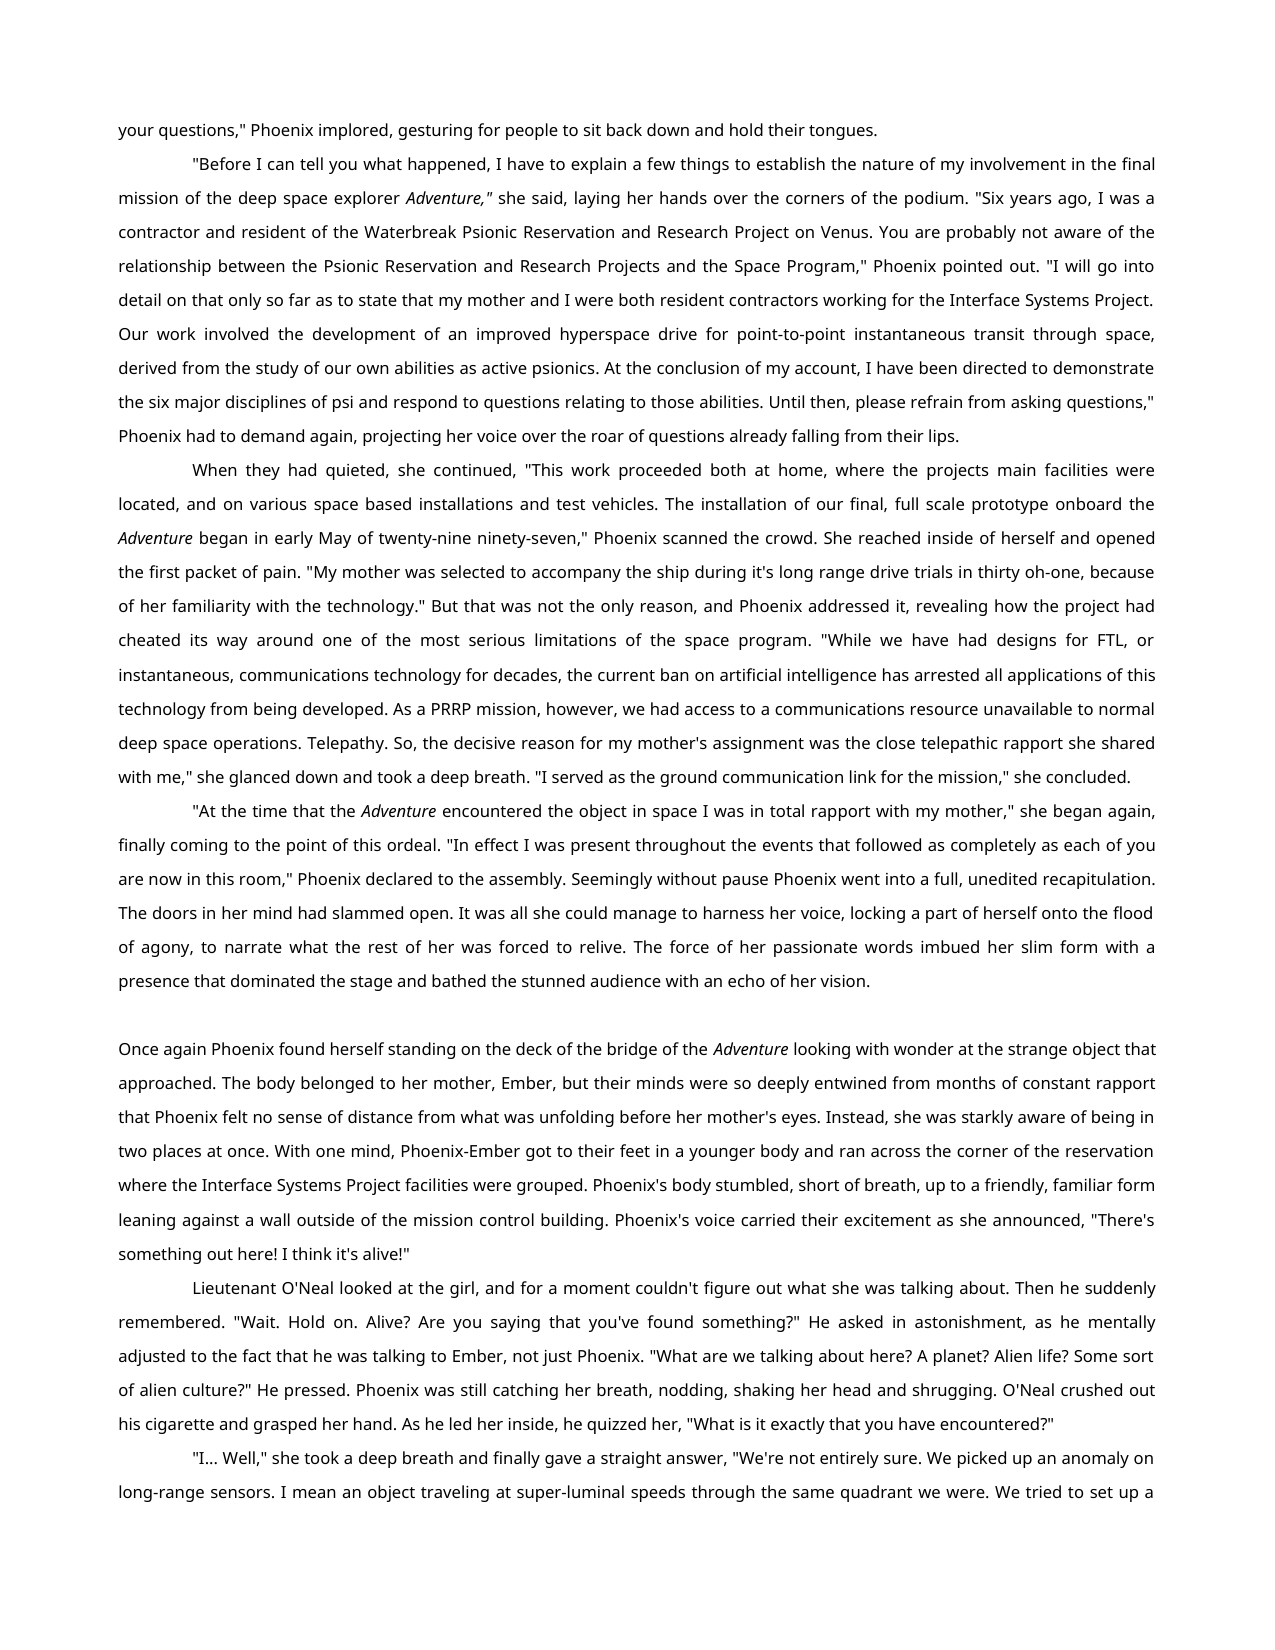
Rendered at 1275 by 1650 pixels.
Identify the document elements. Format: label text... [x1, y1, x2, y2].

text Lieutenant O'Neal looked at the girl, and for a moment couldn't figure out what she was talking about. Then he suddenly remembered. "Wait. Hold on. Alive? Are you saying that you've found something?" He asked in astonishment, as he mentally adjusted to the fact that he was talking to Ember, not just Phoenix. "What are we talking about here? A planet? Alien life? Some sort of alien culture?" He pressed. Phoenix was still catching her breath, nodding, shaking her head and shrugging. O'Neal crushed out his cigarette and grasped her hand. As he led her inside, he quizzed her, "What is it exactly that you have encountered?" [118, 1276, 1157, 1435]
text "I... Well," she took a deep breath and finally gave a straight answer, "We're not entirely sure. We picked up an anomaly on long-range sensors. I mean an object traveling at super-luminal speeds through the same quadrant we were. We tried to set up a [118, 1447, 1157, 1503]
text your questions," Phoenix implored, gesturing for people to sit back down and hold their tongues. [118, 118, 1157, 141]
text "At the time that the Adventure encountered the object in space I was in total rapport with my mother," she began again, finally coming to the point of this ordeal. "In effect I was present throughout the events that followed as completely as each of you are now in this room," Phoenix declared to the assembly. Seemingly without pause Phoenix went into a full, unedited recapitulation. The doors in her mind had slammed open. It was all she could manage to harness her voice, locking a part of herself onto the flood of agony, to narrate what the rest of her was forced to relive. The force of her passionate words imbued her slim form with a presence that dominated the stage and bathed the stunned audience with an echo of her vision. [118, 799, 1157, 992]
text "Before I can tell you what happened, I have to explain a few things to establish the nature of my involvement in the final mission of the deep space explorer Adventure," she said, laying her hands over the corners of the podium. "Six years ago, I was a contractor and resident of the Waterbreak Psionic Reservation and Research Project on Venus. You are probably not aware of the relationship between the Psionic Reservation and Research Projects and the Space Program," Phoenix pointed out. "I will go into detail on that only so far as to state that my mother and I were both resident contractors working for the Interface Systems Project. Our work involved the development of an improved hyperspace drive for point-to-point instantaneous transit through space, derived from the study of our own abilities as active psionics. At the conclusion of my account, I have been directed to demonstrate the six major disciplines of psi and respond to questions relating to those abilities. Until then, please refrain from asking questions," Phoenix had to demand again, projecting her voice over the roar of questions already falling from their lips. [118, 152, 1157, 447]
text Once again Phoenix found herself standing on the deck of the bridge of the Adventure looking with wonder at the strange object that approached. The body belonged to her mother, Ember, but their minds were so deeply entwined from months of constant rapport that Phoenix felt no sense of distance from what was unfolding before her mother's eyes. Instead, she was starkly aware of being in two places at once. With one mind, Phoenix-Ember got to their feet in a younger body and ran across the corner of the reservation where the Interface Systems Project facilities were grouped. Phoenix's body stumbled, short of breath, up to a friendly, familiar form leaning against a wall outside of the mission control building. Phoenix's voice carried their excitement as she announced, "There's something out here! I think it's alive!" [118, 1038, 1157, 1265]
text When they had quieted, she continued, "This work proceeded both at home, where the projects main facilities were located, and on various space based installations and test vehicles. The installation of our final, full scale prototype onboard the Adventure began in early May of twenty-nine ninety-seven," Phoenix scanned the crowd. She reached inside of herself and opened the first packet of pain. "My mother was selected to accompany the ship during it's long range drive trials in thirty oh-one, because of her familiarity with the technology." But that was not the only reason, and Phoenix addressed it, revealing how the project had cheated its way around one of the most serious limitations of the space program. "While we have had designs for FTL, or instantaneous, communications technology for decades, the current ban on artificial intelligence has arrested all applications of this technology from being developed. As a PRRP mission, however, we had access to a communications resource unavailable to normal deep space operations. Telepathy. So, the decisive reason for my mother's assignment was the close telepathic rapport she shared with me," she glanced down and took a deep breath. "I served as the ground communication link for the mission," she concluded. [118, 459, 1157, 788]
